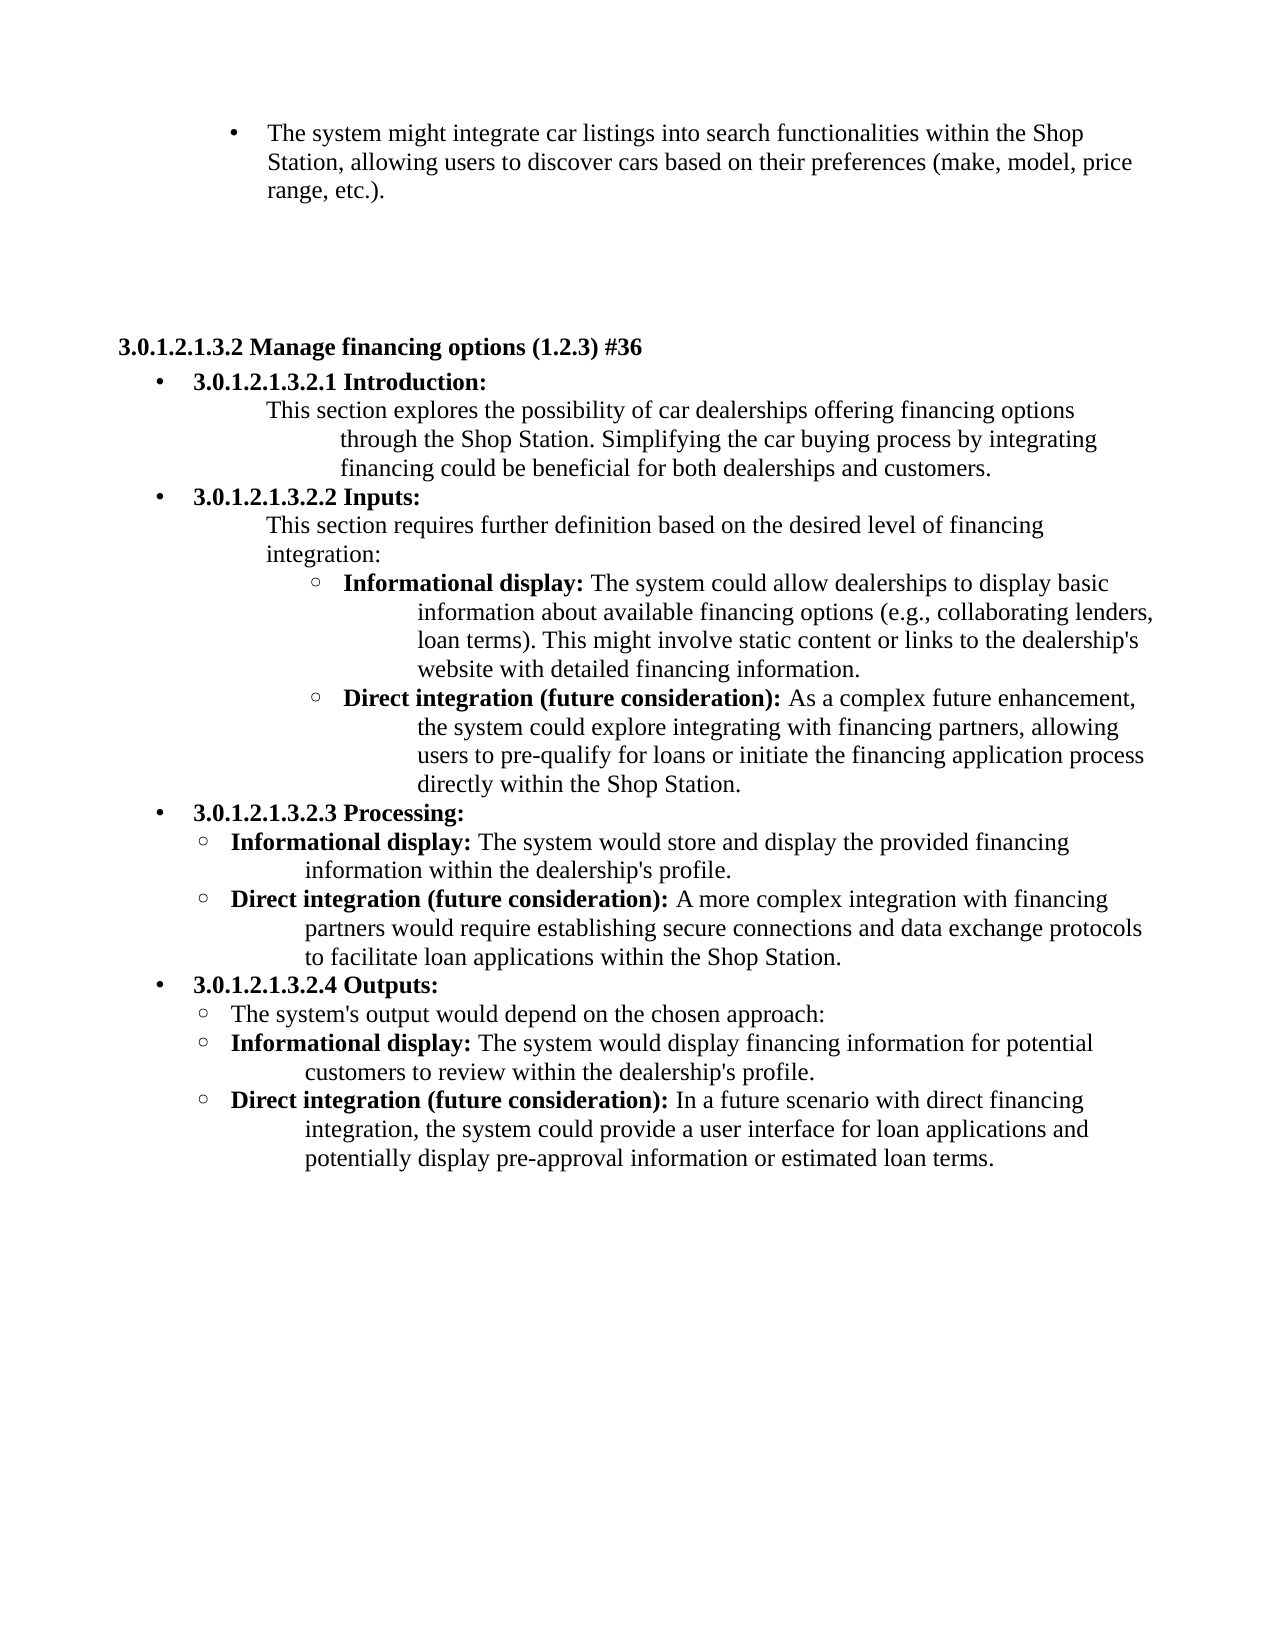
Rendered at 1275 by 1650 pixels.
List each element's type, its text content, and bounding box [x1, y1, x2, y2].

list 3.0.1.2.1.3.2.2 Inputs: [156, 482, 1157, 511]
text This section requires further definition based on the desired level of financing integration: [266, 511, 1157, 568]
text This section explores the possibility of car dealerships offering financing options through the Shop Station. Simplifying the car buying process by integrating financing could be beneficial for both dealerships and customers. [266, 396, 1157, 482]
list 3.0.1.2.1.3.2.4 Outputs: [156, 971, 1157, 999]
list The system might integrate car listings into search functionalities within the Shop Station, allowing users to discover cars based on their preferences (make, model, price range, etc.). [229, 118, 1157, 204]
list Direct integration (future consideration): A more complex integration with financing partners would require establishing secure connections and data exchange protocols to facilitate loan applications within the Shop Station. [193, 884, 1157, 971]
list 3.0.1.2.1.3.2.3 Processing: [156, 798, 1157, 827]
list Direct integration (future consideration): As a complex future enhancement, the system could explore integrating with financing partners, allowing users to pre-qualify for loans or initiate the financing application process directly within the Shop Station. [306, 683, 1157, 798]
list The system's output would depend on the chosen approach: [193, 999, 1157, 1028]
list 3.0.1.2.1.3.2.1 Introduction: [156, 367, 1157, 396]
list Informational display: The system would display financing information for potential customers to review within the dealership's profile. [193, 1028, 1157, 1086]
list Direct integration (future consideration): In a future scenario with direct financing integration, the system could provide a user interface for loan applications and potentially display pre-approval information or estimated loan terms. [193, 1086, 1157, 1172]
subtitle 3.0.1.2.1.3.2 Manage financing options (1.2.3) #36 [118, 332, 1157, 361]
list Informational display: The system would store and display the provided financing information within the dealership's profile. [193, 827, 1157, 884]
list Informational display: The system could allow dealerships to display basic information about available financing options (e.g., collaborating lenders, loan terms). This might involve static content or links to the dealership's website with detailed financing information. [306, 568, 1157, 683]
